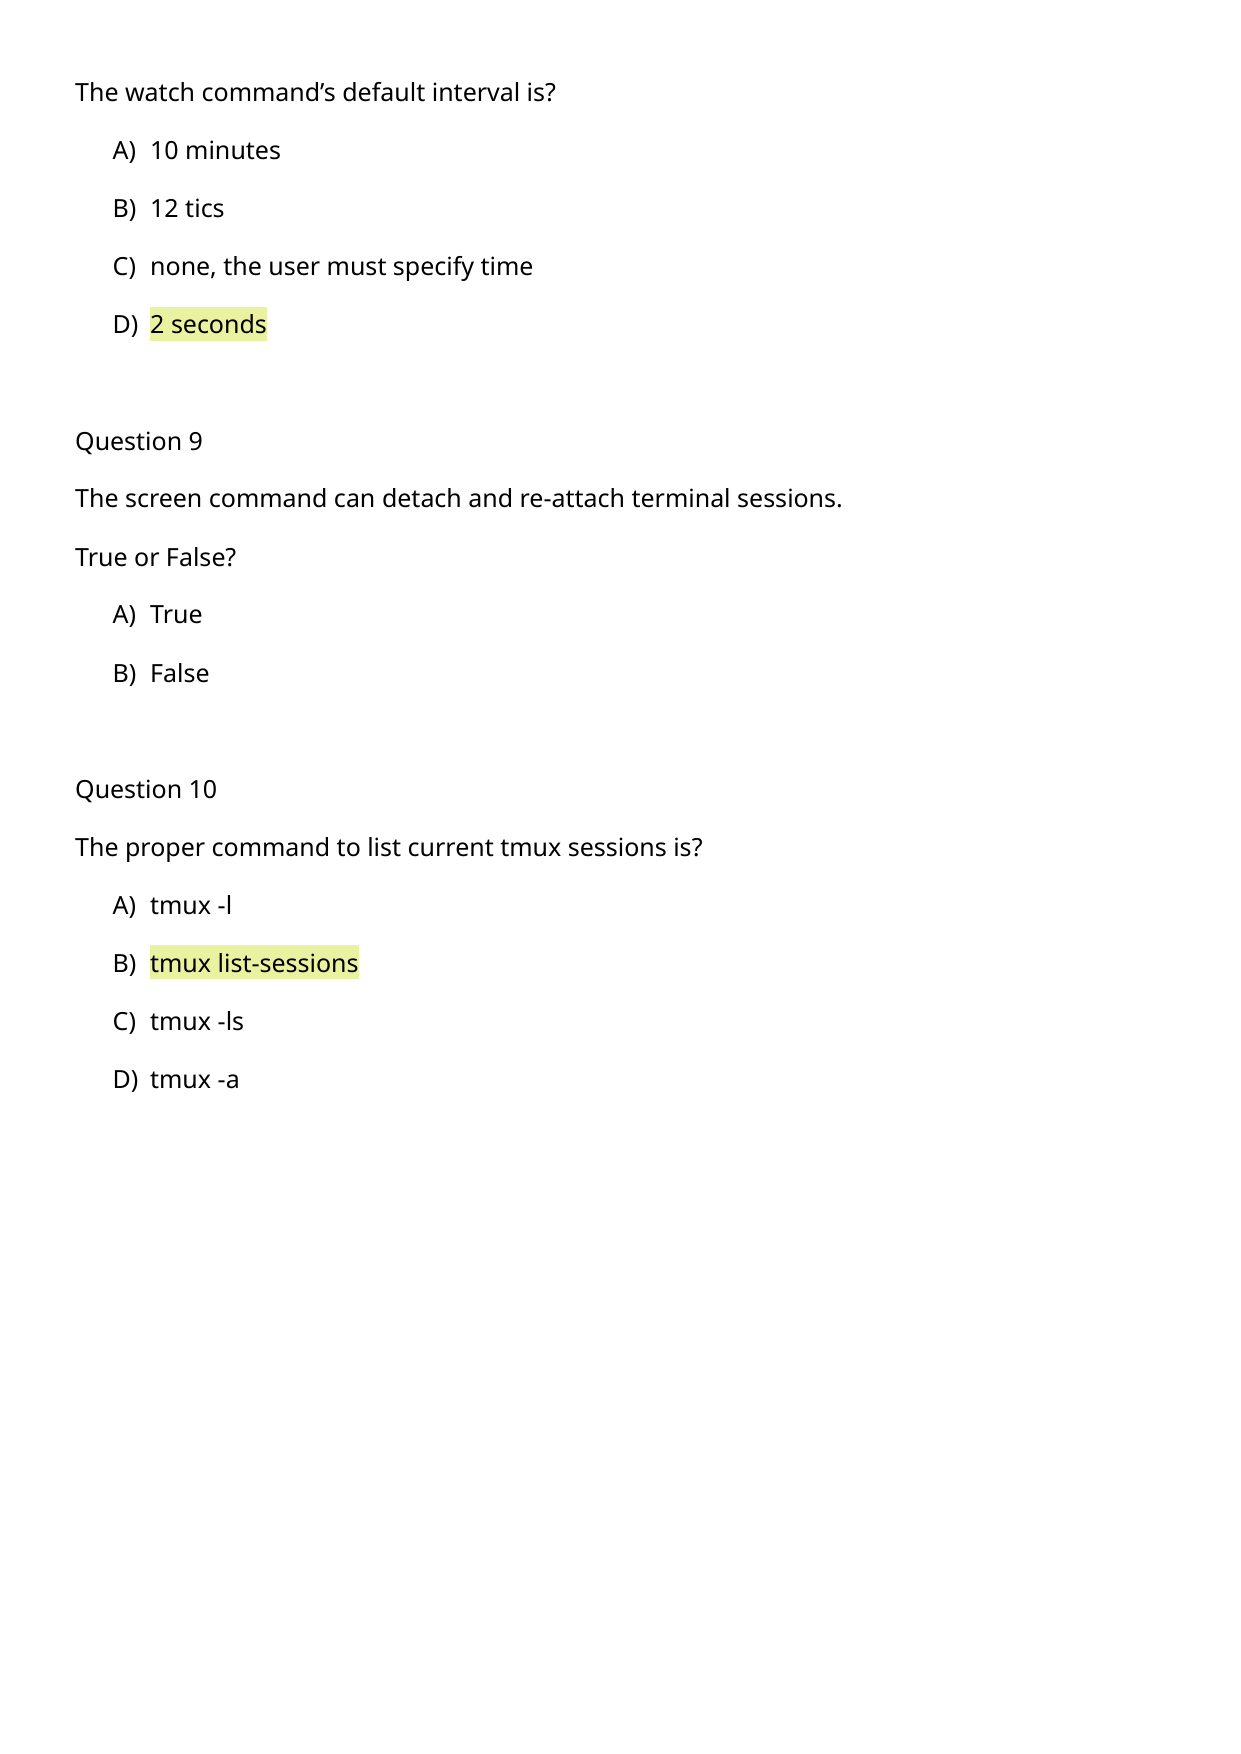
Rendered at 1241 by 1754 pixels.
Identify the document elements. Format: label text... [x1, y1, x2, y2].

list False [112, 655, 1165, 689]
text The proper command to list current tmux sessions is? [75, 829, 1165, 863]
list True [112, 597, 1165, 631]
text Question 10 [75, 771, 1165, 805]
text True or False? [75, 539, 1165, 573]
list tmux -a [112, 1061, 1165, 1095]
text Question 9 [75, 423, 1165, 457]
list none, the user must specify time [112, 249, 1165, 283]
list tmux -l [112, 887, 1165, 921]
list 12 tics [112, 191, 1165, 225]
list tmux list-sessions [112, 945, 1165, 979]
text The watch command’s default interval is? [75, 75, 1165, 109]
text The screen command can detach and re-attach terminal sessions. [75, 481, 1165, 515]
list 10 minutes [112, 133, 1165, 167]
list 2 seconds [112, 307, 1165, 341]
list tmux -ls [112, 1003, 1165, 1037]
